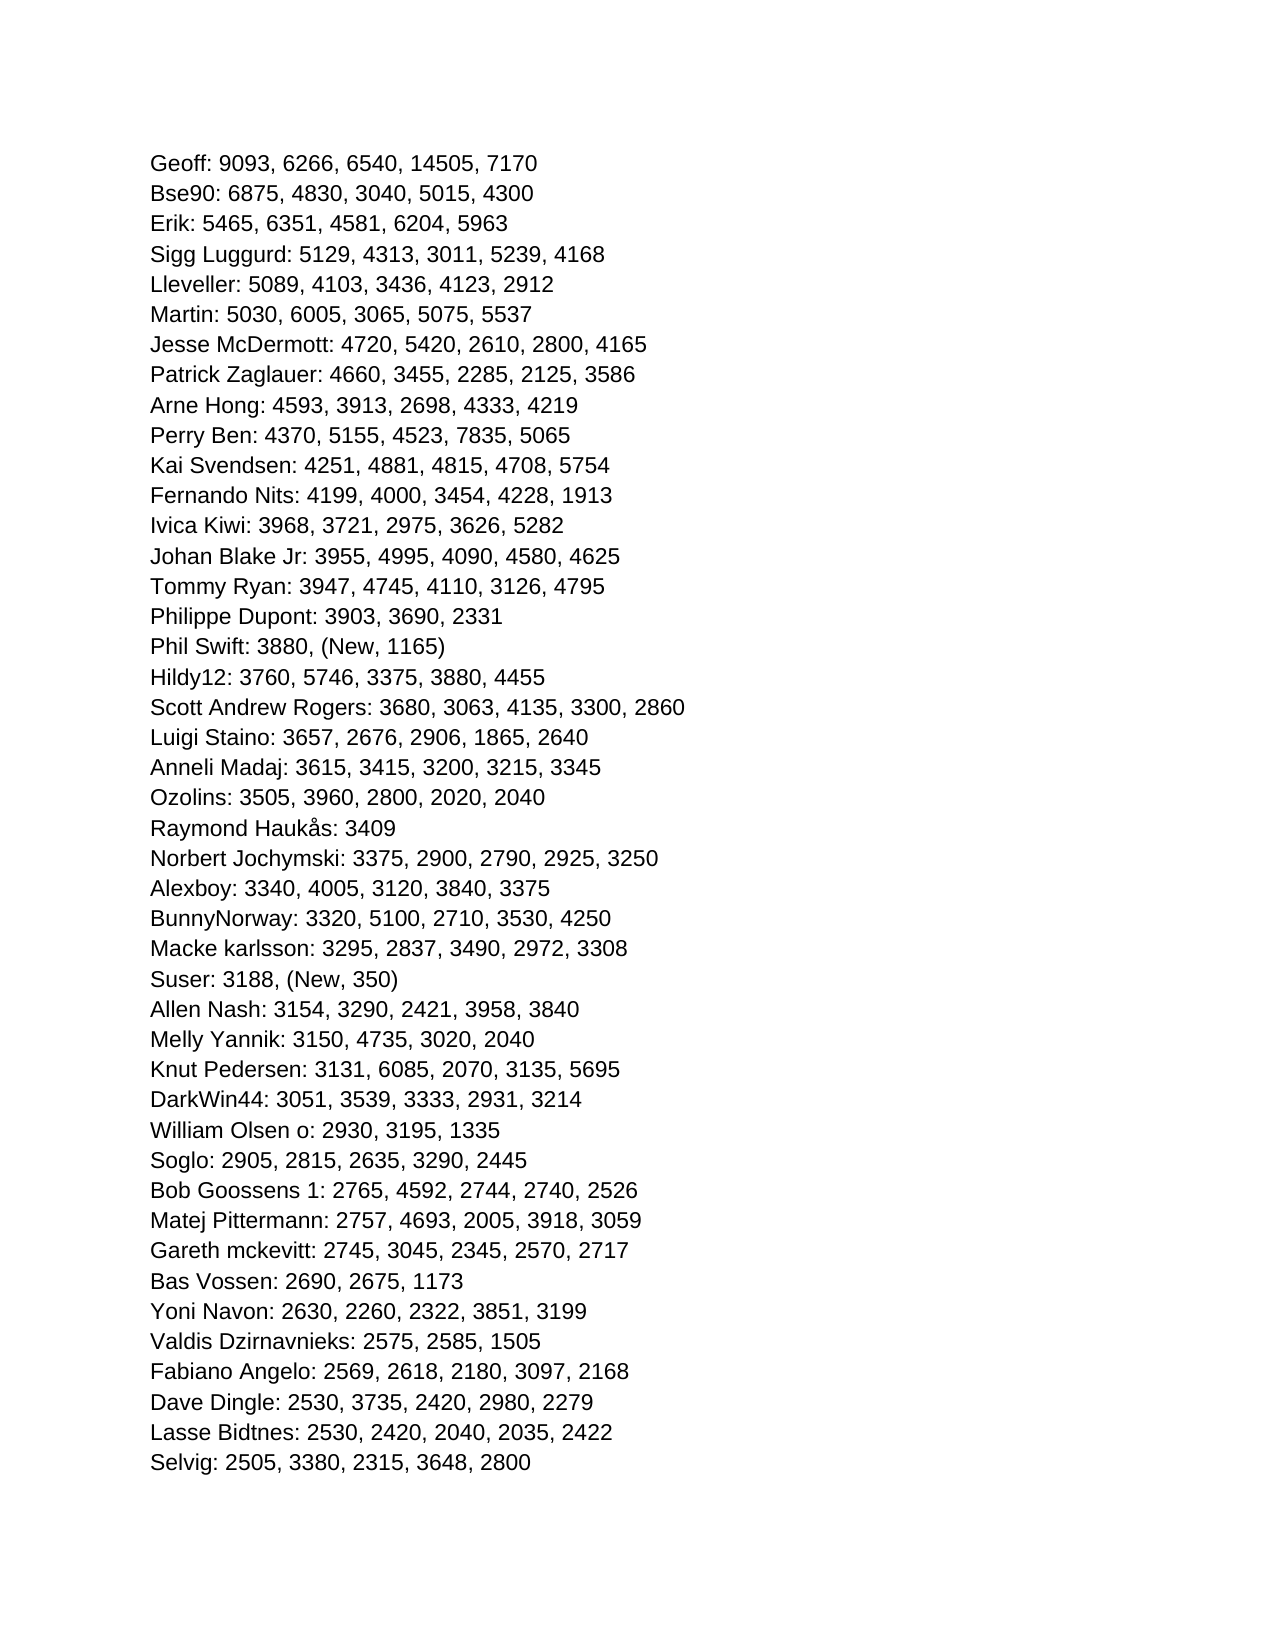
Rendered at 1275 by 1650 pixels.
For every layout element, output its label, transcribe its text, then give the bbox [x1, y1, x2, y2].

text BunnyNorway: 3320, 5100, 2710, 3530, 4250 [150, 905, 1125, 932]
text Scott Andrew Rogers: 3680, 3063, 4135, 3300, 2860 [150, 694, 1125, 720]
text Lasse Bidtnes: 2530, 2420, 2040, 2035, 2422 [150, 1419, 1125, 1445]
text Raymond Haukås: 3409 [150, 814, 1125, 841]
text Hildy12: 3760, 5746, 3375, 3880, 4455 [150, 663, 1125, 690]
text Dave Dingle: 2530, 3735, 2420, 2980, 2279 [150, 1388, 1125, 1415]
text Sigg Luggurd: 5129, 4313, 3011, 5239, 4168 [150, 241, 1125, 267]
text Matej Pittermann: 2757, 4693, 2005, 3918, 3059 [150, 1207, 1125, 1234]
text Fernando Nits: 4199, 4000, 3454, 4228, 1913 [150, 482, 1125, 509]
text Macke karlsson: 3295, 2837, 3490, 2972, 3308 [150, 935, 1125, 962]
text Knut Pedersen: 3131, 6085, 2070, 3135, 5695 [150, 1056, 1125, 1083]
text Bse90: 6875, 4830, 3040, 5015, 4300 [150, 180, 1125, 207]
text Geoff: 9093, 6266, 6540, 14505, 7170 [150, 150, 1125, 176]
text Erik: 5465, 6351, 4581, 6204, 5963 [150, 210, 1125, 237]
text Ozolins: 3505, 3960, 2800, 2020, 2040 [150, 784, 1125, 811]
text Martin: 5030, 6005, 3065, 5075, 5537 [150, 301, 1125, 327]
text Bob Goossens 1: 2765, 4592, 2744, 2740, 2526 [150, 1177, 1125, 1203]
text Johan Blake Jr: 3955, 4995, 4090, 4580, 4625 [150, 543, 1125, 569]
text Selvig: 2505, 3380, 2315, 3648, 2800 [150, 1449, 1125, 1475]
text Yoni Navon: 2630, 2260, 2322, 3851, 3199 [150, 1298, 1125, 1324]
text Fabiano Angelo: 2569, 2618, 2180, 3097, 2168 [150, 1358, 1125, 1385]
text William Olsen o: 2930, 3195, 1335 [150, 1117, 1125, 1143]
text Arne Hong: 4593, 3913, 2698, 4333, 4219 [150, 392, 1125, 418]
text Alexboy: 3340, 4005, 3120, 3840, 3375 [150, 875, 1125, 901]
text Tommy Ryan: 3947, 4745, 4110, 3126, 4795 [150, 573, 1125, 599]
text Soglo: 2905, 2815, 2635, 3290, 2445 [150, 1147, 1125, 1173]
text Bas Vossen: 2690, 2675, 1173 [150, 1268, 1125, 1294]
text Philippe Dupont: 3903, 3690, 2331 [150, 603, 1125, 629]
text Gareth mckevitt: 2745, 3045, 2345, 2570, 2717 [150, 1237, 1125, 1264]
text Anneli Madaj: 3615, 3415, 3200, 3215, 3345 [150, 754, 1125, 781]
text Ivica Kiwi: 3968, 3721, 2975, 3626, 5282 [150, 512, 1125, 539]
text Norbert Jochymski: 3375, 2900, 2790, 2925, 3250 [150, 845, 1125, 871]
text Allen Nash: 3154, 3290, 2421, 3958, 3840 [150, 996, 1125, 1022]
text Kai Svendsen: 4251, 4881, 4815, 4708, 5754 [150, 452, 1125, 478]
text DarkWin44: 3051, 3539, 3333, 2931, 3214 [150, 1086, 1125, 1113]
text Melly Yannik: 3150, 4735, 3020, 2040 [150, 1026, 1125, 1052]
text Phil Swift: 3880, (New, 1165) [150, 633, 1125, 660]
text Perry Ben: 4370, 5155, 4523, 7835, 5065 [150, 422, 1125, 448]
text Patrick Zaglauer: 4660, 3455, 2285, 2125, 3586 [150, 361, 1125, 388]
text Valdis Dzirnavnieks: 2575, 2585, 1505 [150, 1328, 1125, 1354]
text Luigi Staino: 3657, 2676, 2906, 1865, 2640 [150, 724, 1125, 750]
text Suser: 3188, (New, 350) [150, 966, 1125, 992]
text Lleveller: 5089, 4103, 3436, 4123, 2912 [150, 271, 1125, 297]
text Jesse McDermott: 4720, 5420, 2610, 2800, 4165 [150, 331, 1125, 358]
